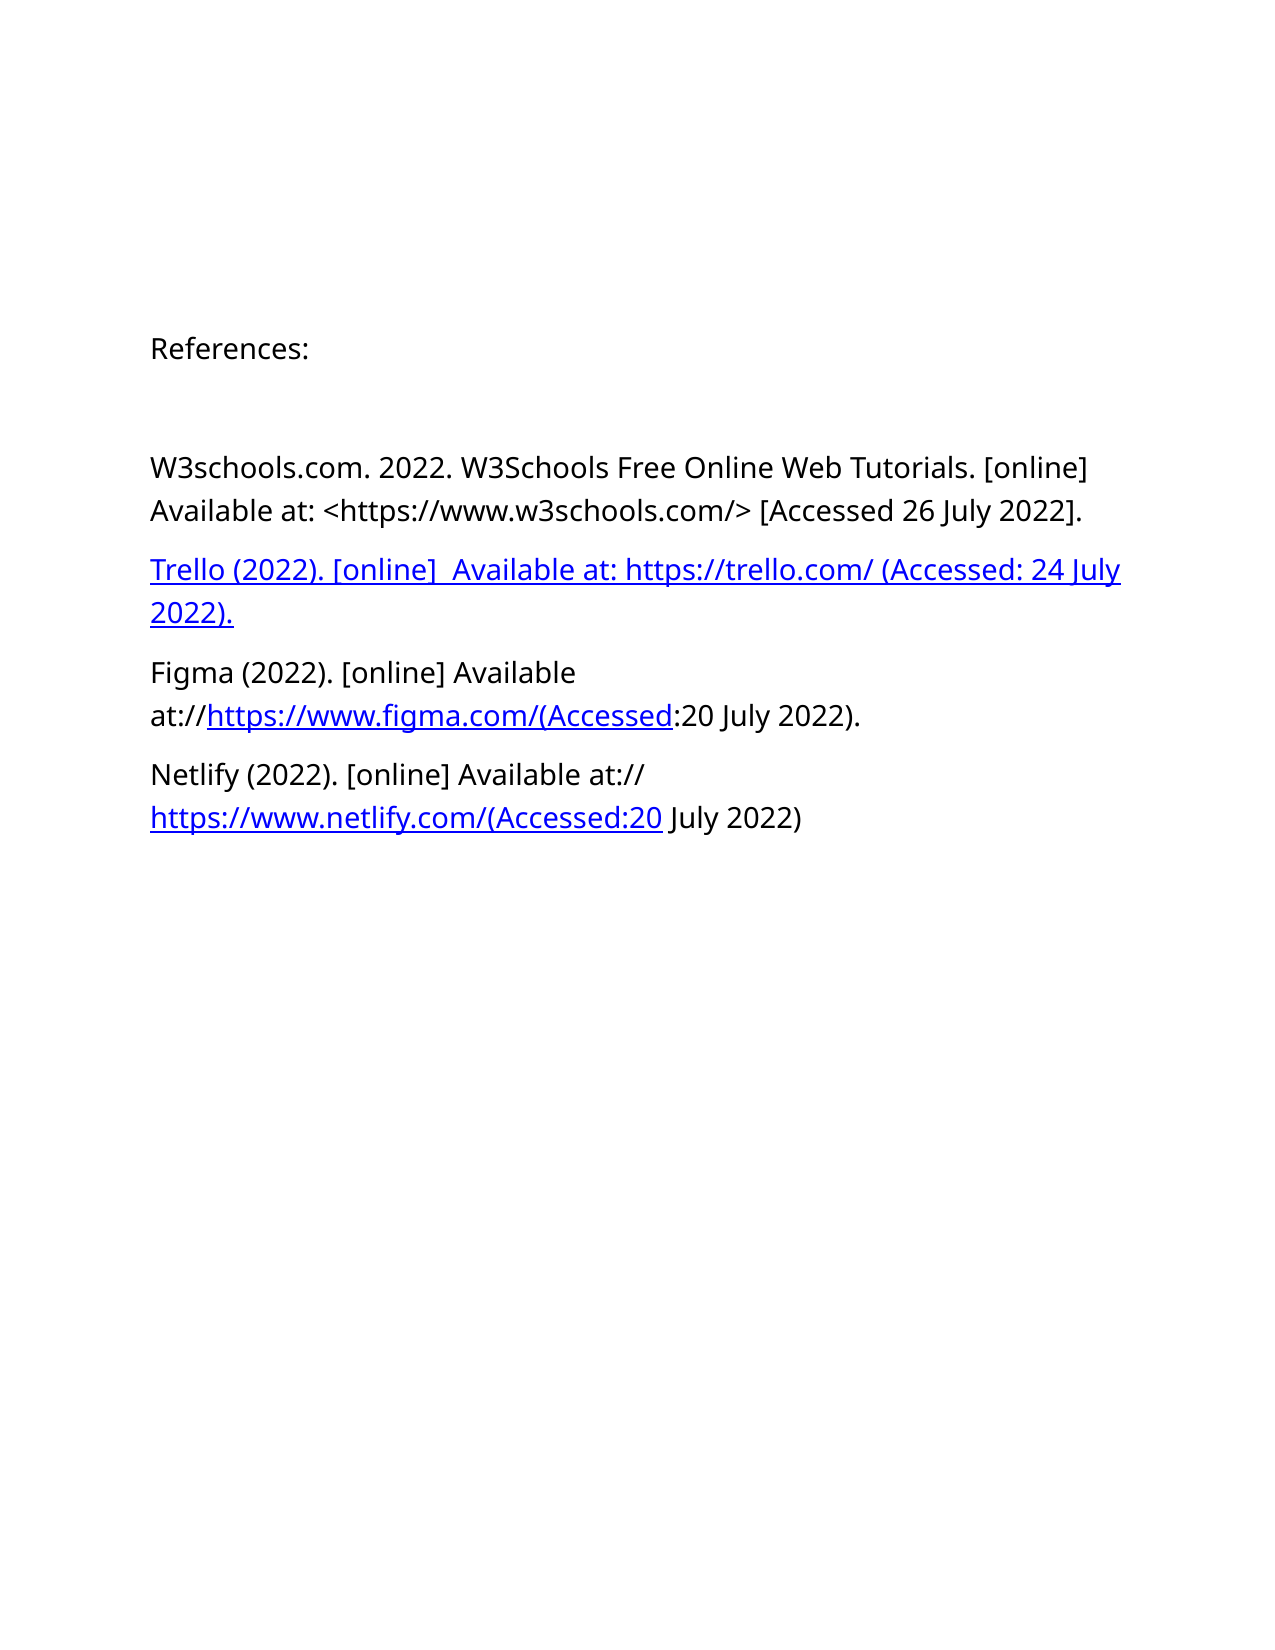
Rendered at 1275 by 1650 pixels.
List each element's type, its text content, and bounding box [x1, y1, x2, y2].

text References: [150, 328, 1125, 368]
text Netlify (2022). [online] Available at:// https://www.netlify.com/(Accessed:20 July 2022) [150, 754, 1125, 837]
text W3schools.com. 2022. W3Schools Free Online Web Tutorials. [online] Available at: <https://www.w3schools.com/> [Accessed 26 July 2022]. [150, 447, 1125, 530]
text Trello (2022). [online] Available at: https://trello.com/ (Accessed: 24 July 2022). [150, 550, 1125, 632]
text Figma (2022). [online] Available at://https://www.figma.com/(Accessed:20 July 2022). [150, 652, 1125, 734]
